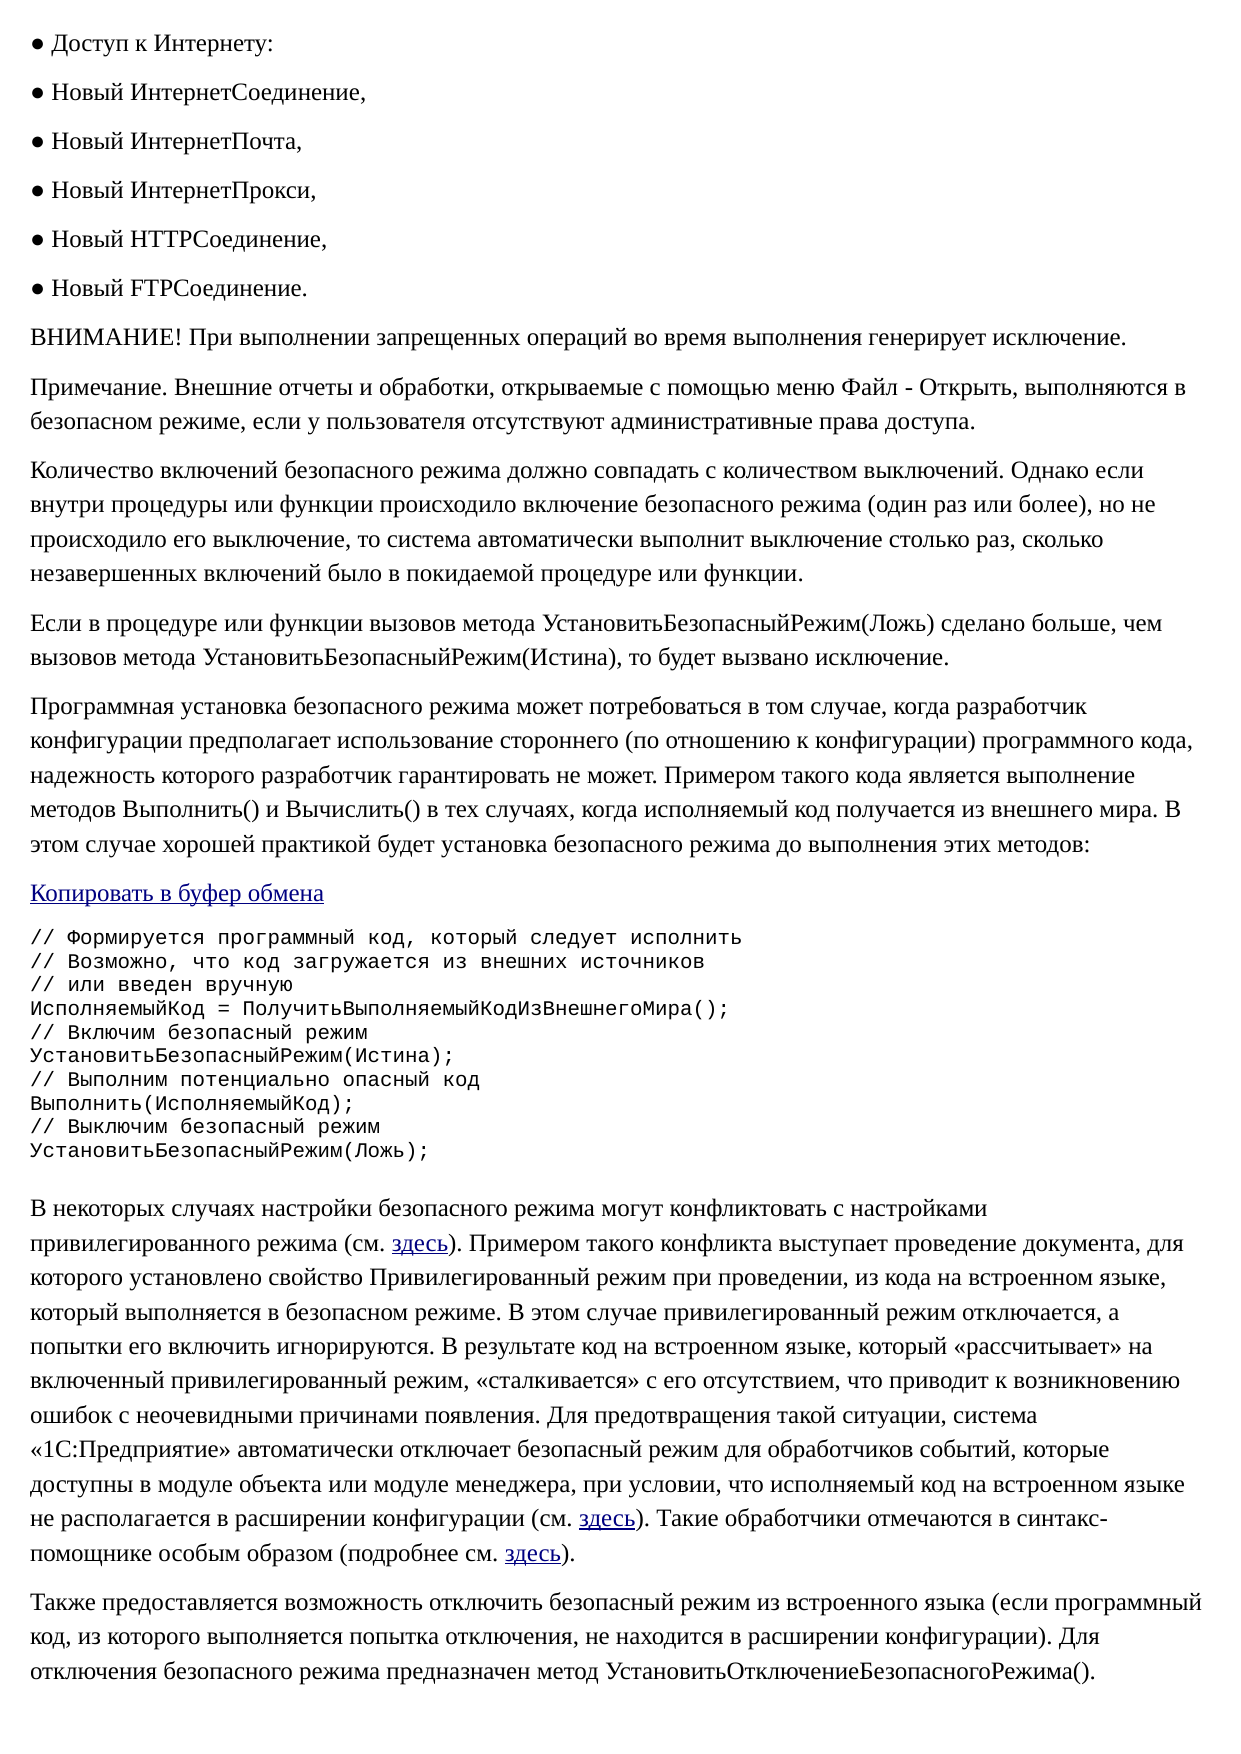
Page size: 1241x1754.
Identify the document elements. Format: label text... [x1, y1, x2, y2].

text // Возможно, что код загружается из внешних источников [30, 951, 1211, 974]
text Количество включений безопасного режима должно совпадать с количеством выключений. Однако если внутри процедуры или функции происходило включение безопасного режима (один раз или более), но не происходило его выключение, то система автоматически выполнит выключение столько раз, сколько незавершенных включений было в покидаемой процедуре или функции. [30, 455, 1211, 587]
text // или введен вручную [30, 974, 1211, 998]
text УстановитьБезопасныйРежим(Истина); [30, 1045, 1211, 1069]
text ● Новый ИнтернетСоединение, [30, 77, 1211, 106]
text // Выполним потенциально опасный код [30, 1069, 1211, 1093]
text УстановитьБезопасныйРежим(Ложь); [30, 1140, 1211, 1164]
text Если в процедуре или функции вызовов метода УстановитьБезопасныйРежим(Ложь) сделано больше, чем вызовов метода УстановитьБезопасныйРежим(Истина), то будет вызвано исключение. [30, 608, 1211, 671]
text // Формируется программный код, который следует исполнить [30, 927, 1211, 951]
text ● Доступ к Интернету: [30, 28, 1211, 57]
text ● Новый ИнтернетПочта, [30, 126, 1211, 155]
text Копировать в буфер обмена [30, 878, 1211, 907]
text // Включим безопасный режим [30, 1022, 1211, 1045]
text ИсполняемыйКод = ПолучитьВыполняемыйКодИзВнешнегоМира(); [30, 998, 1211, 1022]
text Программная установка безопасного режима может потребоваться в том случае, когда разработчик конфигурации предполагает использование стороннего (по отношению к конфигурации) программного кода, надежность которого разработчик гарантировать не может. Примером такого кода является выполнение методов Выполнить() и Вычислить() в тех случаях, когда исполняемый код получается из внешнего мира. В этом случае хорошей практикой будет установка безопасного режима до выполнения этих методов: [30, 691, 1211, 858]
text Примечание. Внешние отчеты и обработки, открываемые с помощью меню Файл ‑ Открыть, выполняются в безопасном режиме, если у пользователя отсутствуют административные права доступа. [30, 372, 1211, 435]
text ● Новый FTPСоединение. [30, 273, 1211, 302]
text Также предоставляется возможность отключить безопасный режим из встроенного языка (если программный код, из которого выполняется попытка отключения, не находится в расширении конфигурации). Для отключения безопасного режима предназначен метод УстановитьОтключениеБезопасногоРежима(). [30, 1587, 1211, 1685]
text ● Новый HTTPСоединение, [30, 224, 1211, 253]
text ВНИМАНИЕ! При выполнении запрещенных операций во время выполнения генерирует исключение. [30, 322, 1211, 351]
text В некоторых случаях настройки безопасного режима могут конфликтовать с настройками привилегированного режима (см. здесь). Примером такого конфликта выступает проведение документа, для которого установлено свойство Привилегированный режим при проведении, из кода на встроенном языке, который выполняется в безопасном режиме. В этом случае привилегированный режим отключается, а попытки его включить игнорируются. В результате код на встроенном языке, который «рассчитывает» на включенный привилегированный режим, «сталкивается» с его отсутствием, что приводит к возникновению ошибок с неочевидными причинами появления. Для предотвращения такой ситуации, система «1С:Предприятие» автоматически отключает безопасный режим для обработчиков событий, которые доступны в модуле объекта или модуле менеджера, при условии, что исполняемый код на встроенном языке не располагается в расширении конфигурации (см. здесь). Такие обработчики отмечаются в синтакс-помощнике особым образом (подробнее см. здесь). [30, 1193, 1211, 1567]
text Выполнить(ИсполняемыйКод); [30, 1093, 1211, 1116]
text ● Новый ИнтернетПрокси, [30, 175, 1211, 204]
text // Выключим безопасный режим [30, 1116, 1211, 1140]
